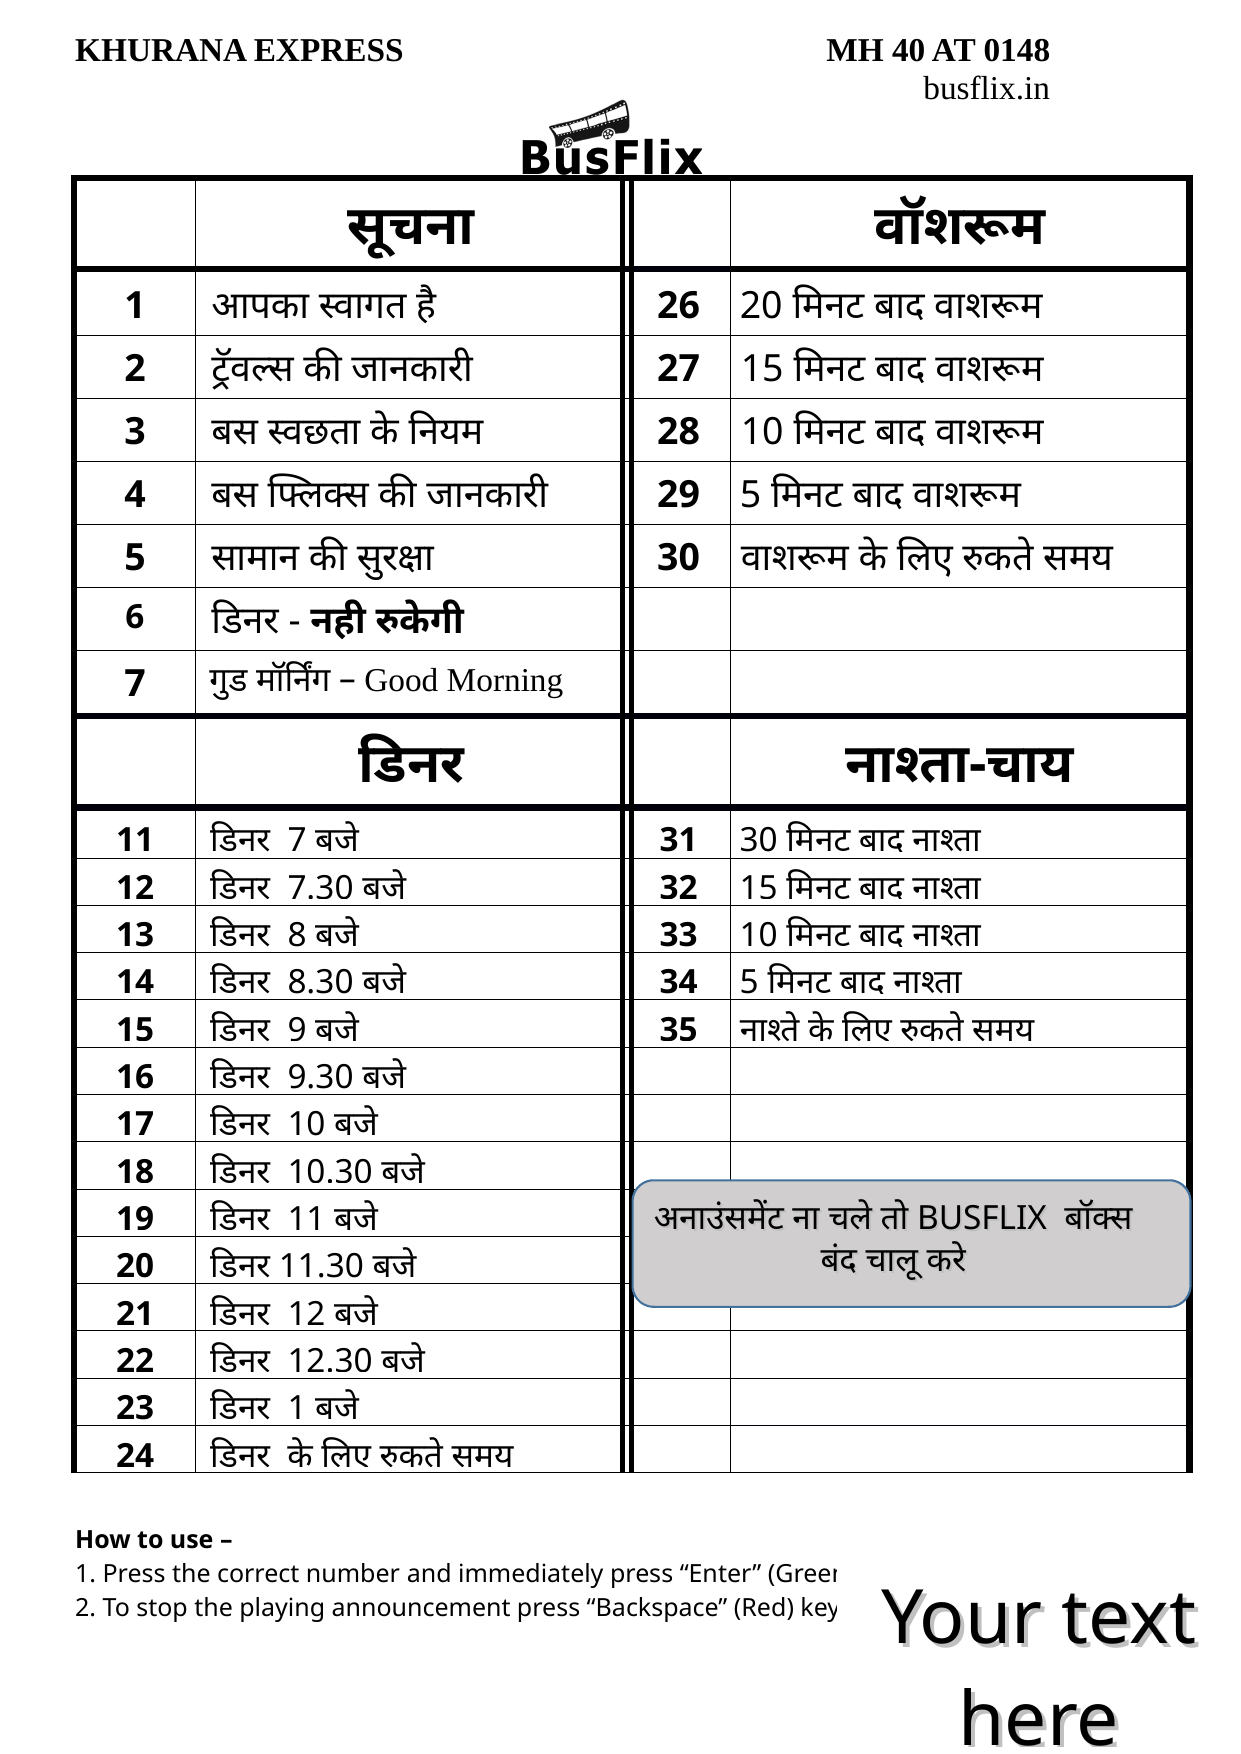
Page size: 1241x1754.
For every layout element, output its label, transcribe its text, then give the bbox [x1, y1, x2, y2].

table_cell 30 मिनट बाद नाश्ता [731, 811, 1186, 857]
table_cell [731, 1331, 1186, 1378]
table_cell [634, 1298, 730, 1330]
table_cell बस स्वछता के नियम [196, 399, 620, 461]
table_cell डिनर 7 बजे [196, 811, 620, 857]
table_cell डिनर - नही रुकेगी [196, 588, 620, 650]
table_cell डिनर 8 बजे [196, 906, 620, 952]
table_cell [634, 651, 730, 713]
table_cell 3 [77, 399, 195, 461]
table_cell 4 [77, 462, 195, 524]
table_cell 14 [77, 953, 195, 999]
table_cell 11 [77, 811, 195, 857]
table_cell डिनर 12 बजे [196, 1284, 620, 1330]
table_cell 31 [634, 811, 730, 857]
table_cell डिनर 7.30 बजे [196, 859, 620, 905]
table_cell डिनर 10 बजे [196, 1095, 620, 1141]
table_cell 26 [634, 272, 730, 335]
table_cell 1 [77, 272, 195, 335]
table_cell आपका स्वागत है [196, 272, 620, 335]
table_cell डिनर 1 बजे [196, 1379, 620, 1425]
table_cell [731, 1048, 1186, 1094]
table_cell [731, 1426, 1186, 1472]
text 2. To stop the playing announcement press “Backspace” (Red) key. [75, 1590, 837, 1624]
table_cell [731, 1095, 1186, 1141]
table_cell 5 [77, 525, 195, 587]
table_cell 15 [77, 1000, 195, 1047]
table_header [77, 181, 195, 266]
table_cell 20 मिनट बाद वाशरूम [731, 272, 1186, 335]
table_cell 10 मिनट बाद नाश्ता [731, 906, 1186, 952]
table_cell ट्रॅवल्स की जानकारी [196, 336, 620, 398]
table_cell 33 [634, 906, 730, 952]
table_cell बस फ्लिक्स की जानकारी [196, 462, 620, 524]
table_cell 19 [77, 1190, 195, 1236]
table_cell [634, 1426, 730, 1472]
table_cell 2 [77, 336, 195, 398]
table_cell 12 [77, 859, 195, 905]
table_cell 17 [77, 1095, 195, 1141]
table_cell 6 [77, 588, 195, 650]
text How to use – [75, 1522, 1165, 1556]
table_cell 7 [77, 651, 195, 713]
table_cell 30 [634, 525, 730, 587]
table_cell डिनर 8.30 बजे [196, 953, 620, 999]
table_cell 13 [77, 906, 195, 952]
table_cell डिनर 12.30 बजे [196, 1331, 620, 1378]
table_cell [634, 1331, 730, 1378]
table_cell 23 [77, 1379, 195, 1425]
table_header वॉशरूम [731, 181, 1186, 266]
table_cell 34 [634, 953, 730, 999]
table_cell डिनर 11 बजे [196, 1190, 620, 1236]
table_cell [731, 1142, 1186, 1185]
table_cell 29 [634, 462, 730, 524]
table_cell डिनर 9 बजे [196, 1000, 620, 1047]
table_cell डिनर 9.30 बजे [196, 1048, 620, 1094]
table_cell [634, 1095, 730, 1141]
table_cell [634, 1048, 730, 1094]
table_cell [731, 651, 1186, 713]
table_cell गुड मॉर्निंग – Good Morning [196, 651, 620, 713]
table_cell [634, 719, 730, 804]
table_cell [77, 719, 195, 804]
table_cell नाश्ता-चाय [731, 719, 1186, 804]
table_cell डिनर 11.30 बजे [196, 1237, 620, 1283]
table_cell [731, 1302, 1186, 1330]
table_cell 27 [634, 336, 730, 398]
table_cell 10 मिनट बाद वाशरूम [731, 399, 1186, 461]
table_cell [731, 588, 1186, 650]
table_cell [634, 1379, 730, 1425]
table_cell 32 [634, 859, 730, 905]
table_header [634, 181, 730, 266]
table_cell 22 [77, 1331, 195, 1378]
table_cell 5 मिनट बाद वाशरूम [731, 462, 1186, 524]
table_cell डिनर के लिए रुकते समय [196, 1426, 620, 1472]
table_cell 35 [634, 1000, 730, 1047]
table_cell 15 मिनट बाद वाशरूम [731, 336, 1186, 398]
table_cell वाशरूम के लिए रुकते समय [731, 525, 1186, 587]
table_cell [634, 1142, 730, 1188]
table_cell 21 [77, 1284, 195, 1330]
table_cell 16 [77, 1048, 195, 1094]
table_cell नाश्ते के लिए रुकते समय [731, 1000, 1186, 1047]
table_cell [634, 588, 730, 650]
table_cell 15 मिनट बाद नाश्ता [731, 859, 1186, 905]
table_cell 20 [77, 1237, 195, 1283]
text 1. Press the correct number and immediately press “Enter” (Green) key on the keypad. [75, 1556, 837, 1590]
table_cell 24 [77, 1426, 195, 1472]
table_cell [731, 1379, 1186, 1425]
table_cell 5 मिनट बाद नाश्ता [731, 953, 1186, 999]
table_header सूचना [196, 181, 620, 266]
table_cell डिनर 10.30 बजे [196, 1142, 620, 1188]
table_cell डिनर [196, 719, 620, 804]
table_cell 18 [77, 1142, 195, 1188]
table_cell सामान की सुरक्षा [196, 525, 620, 587]
table_cell [837, 1556, 1240, 1754]
table_cell 28 [634, 399, 730, 461]
